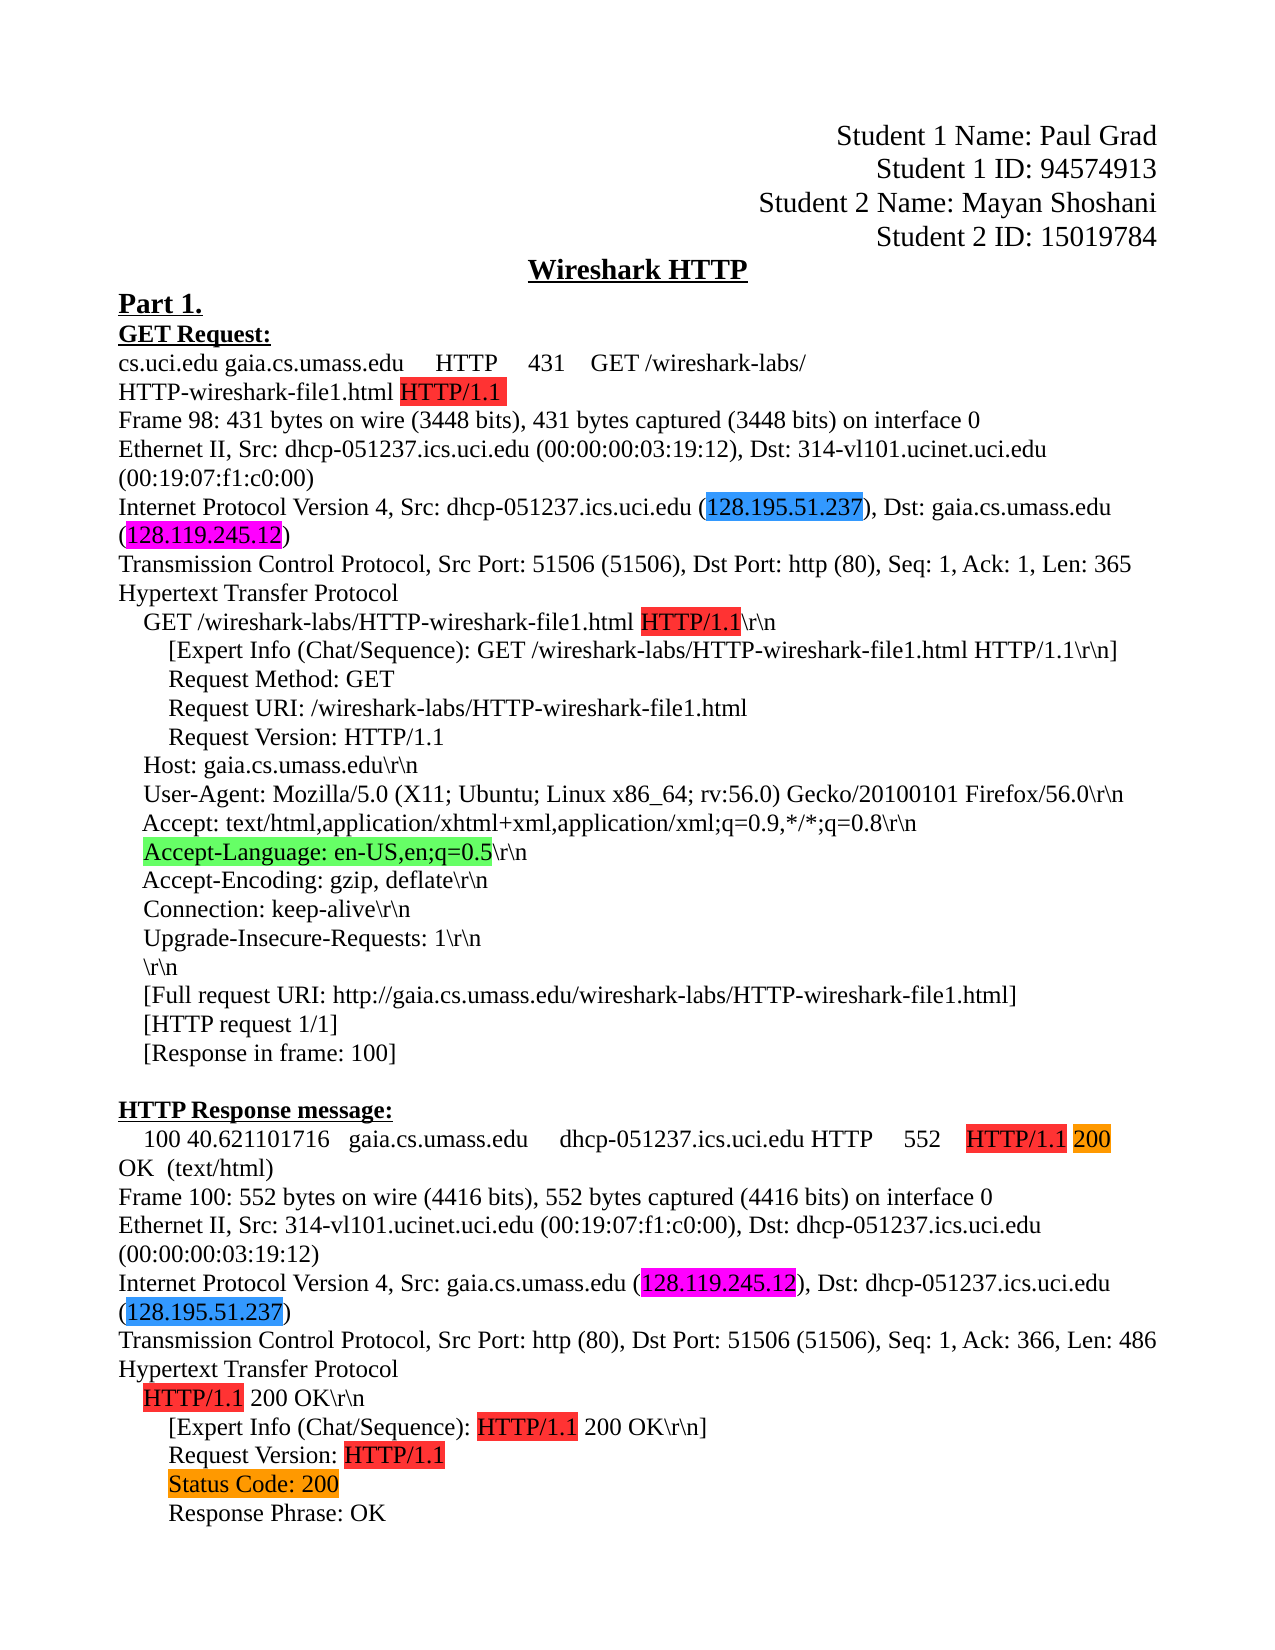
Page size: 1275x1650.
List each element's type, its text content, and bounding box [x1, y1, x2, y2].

text Request Method: GET [118, 664, 1157, 693]
text [Expert Info (Chat/Sequence): GET /wireshark-labs/HTTP-wireshark-file1.html HTTP/1.1\r\n] [118, 636, 1157, 664]
text 100 40.621101716 gaia.cs.umass.edu dhcp-051237.ics.uci.edu HTTP 552 HTTP/1.1 200 [118, 1124, 1157, 1153]
text [Response in frame: 100] [118, 1038, 1157, 1067]
text Upgrade-Insecure-Requests: 1\r\n [118, 923, 1157, 952]
text Status Code: 200 [118, 1469, 1157, 1498]
text HTTP Response message: [118, 1096, 1157, 1124]
text Transmission Control Protocol, Src Port: http (80), Dst Port: 51506 (51506), Seq: 1, Ack: 366, Len: 486 [118, 1326, 1157, 1354]
text (00:19:07:f1:c0:00) [118, 463, 1157, 492]
text Host: gaia.cs.umass.edu\r\n [118, 751, 1157, 779]
text Accept-Encoding: gzip, deflate\r\n [118, 866, 1157, 894]
text HTTP-wireshark-file1.html HTTP/1.1 [118, 377, 1157, 406]
text Transmission Control Protocol, Src Port: 51506 (51506), Dst Port: http (80), Seq: 1, Ack: 1, Len: 365 [118, 549, 1157, 578]
text User-Agent: Mozilla/5.0 (X11; Ubuntu; Linux x86_64; rv:56.0) Gecko/20100101 Firefox/56.0\r\n [118, 779, 1157, 808]
text Internet Protocol Version 4, Src: dhcp-051237.ics.uci.edu (128.195.51.237), Dst: gaia.cs.umass.edu [118, 492, 1157, 521]
text Ethernet II, Src: 314-vl101.ucinet.uci.edu (00:19:07:f1:c0:00), Dst: dhcp-051237.ics.uci.edu [118, 1211, 1157, 1239]
text Student 1 Name: Paul Grad [118, 118, 1157, 152]
text Request URI: /wireshark-labs/HTTP-wireshark-file1.html [118, 693, 1157, 722]
text OK (text/html) [118, 1153, 1157, 1182]
text Student 1 ID: 94574913 [118, 152, 1157, 185]
text [Full request URI: http://gaia.cs.umass.edu/wireshark-labs/HTTP-wireshark-file1.html] [118, 981, 1157, 1009]
text Hypertext Transfer Protocol [118, 578, 1157, 607]
text Student 2 ID: 15019784 [118, 219, 1157, 252]
text [Expert Info (Chat/Sequence): HTTP/1.1 200 OK\r\n] [118, 1412, 1157, 1441]
text Ethernet II, Src: dhcp-051237.ics.uci.edu (00:00:00:03:19:12), Dst: 314-vl101.ucinet.uci.edu [118, 434, 1157, 463]
text (128.119.245.12) [118, 521, 1157, 549]
text HTTP/1.1 200 OK\r\n [118, 1383, 1157, 1412]
text Part 1. [118, 286, 1157, 319]
text Request Version: HTTP/1.1 [118, 1441, 1157, 1469]
text [HTTP request 1/1] [118, 1009, 1157, 1038]
text Frame 100: 552 bytes on wire (4416 bits), 552 bytes captured (4416 bits) on interface 0 [118, 1182, 1157, 1211]
text Hypertext Transfer Protocol [118, 1354, 1157, 1383]
text Accept: text/html,application/xhtml+xml,application/xml;q=0.9,*/*;q=0.8\r\n [118, 808, 1157, 837]
text Internet Protocol Version 4, Src: gaia.cs.umass.edu (128.119.245.12), Dst: dhcp-051237.ics.uci.edu [118, 1268, 1157, 1297]
text Response Phrase: OK [118, 1498, 1157, 1527]
text Accept-Language: en-US,en;q=0.5\r\n [118, 837, 1157, 866]
text Student 2 Name: Mayan Shoshani [118, 185, 1157, 219]
text (128.195.51.237) [118, 1297, 1157, 1326]
text Frame 98: 431 bytes on wire (3448 bits), 431 bytes captured (3448 bits) on interface 0 [118, 406, 1157, 434]
text Connection: keep-alive\r\n [118, 894, 1157, 923]
text Request Version: HTTP/1.1 [118, 722, 1157, 751]
text (00:00:00:03:19:12) [118, 1239, 1157, 1268]
text \r\n [118, 952, 1157, 981]
text cs.uci.edu gaia.cs.umass.edu HTTP 431 GET /wireshark-labs/ [118, 348, 1157, 377]
text Wireshark HTTP [118, 252, 1157, 286]
text GET /wireshark-labs/HTTP-wireshark-file1.html HTTP/1.1\r\n [118, 607, 1157, 636]
text GET Request: [118, 319, 1157, 348]
